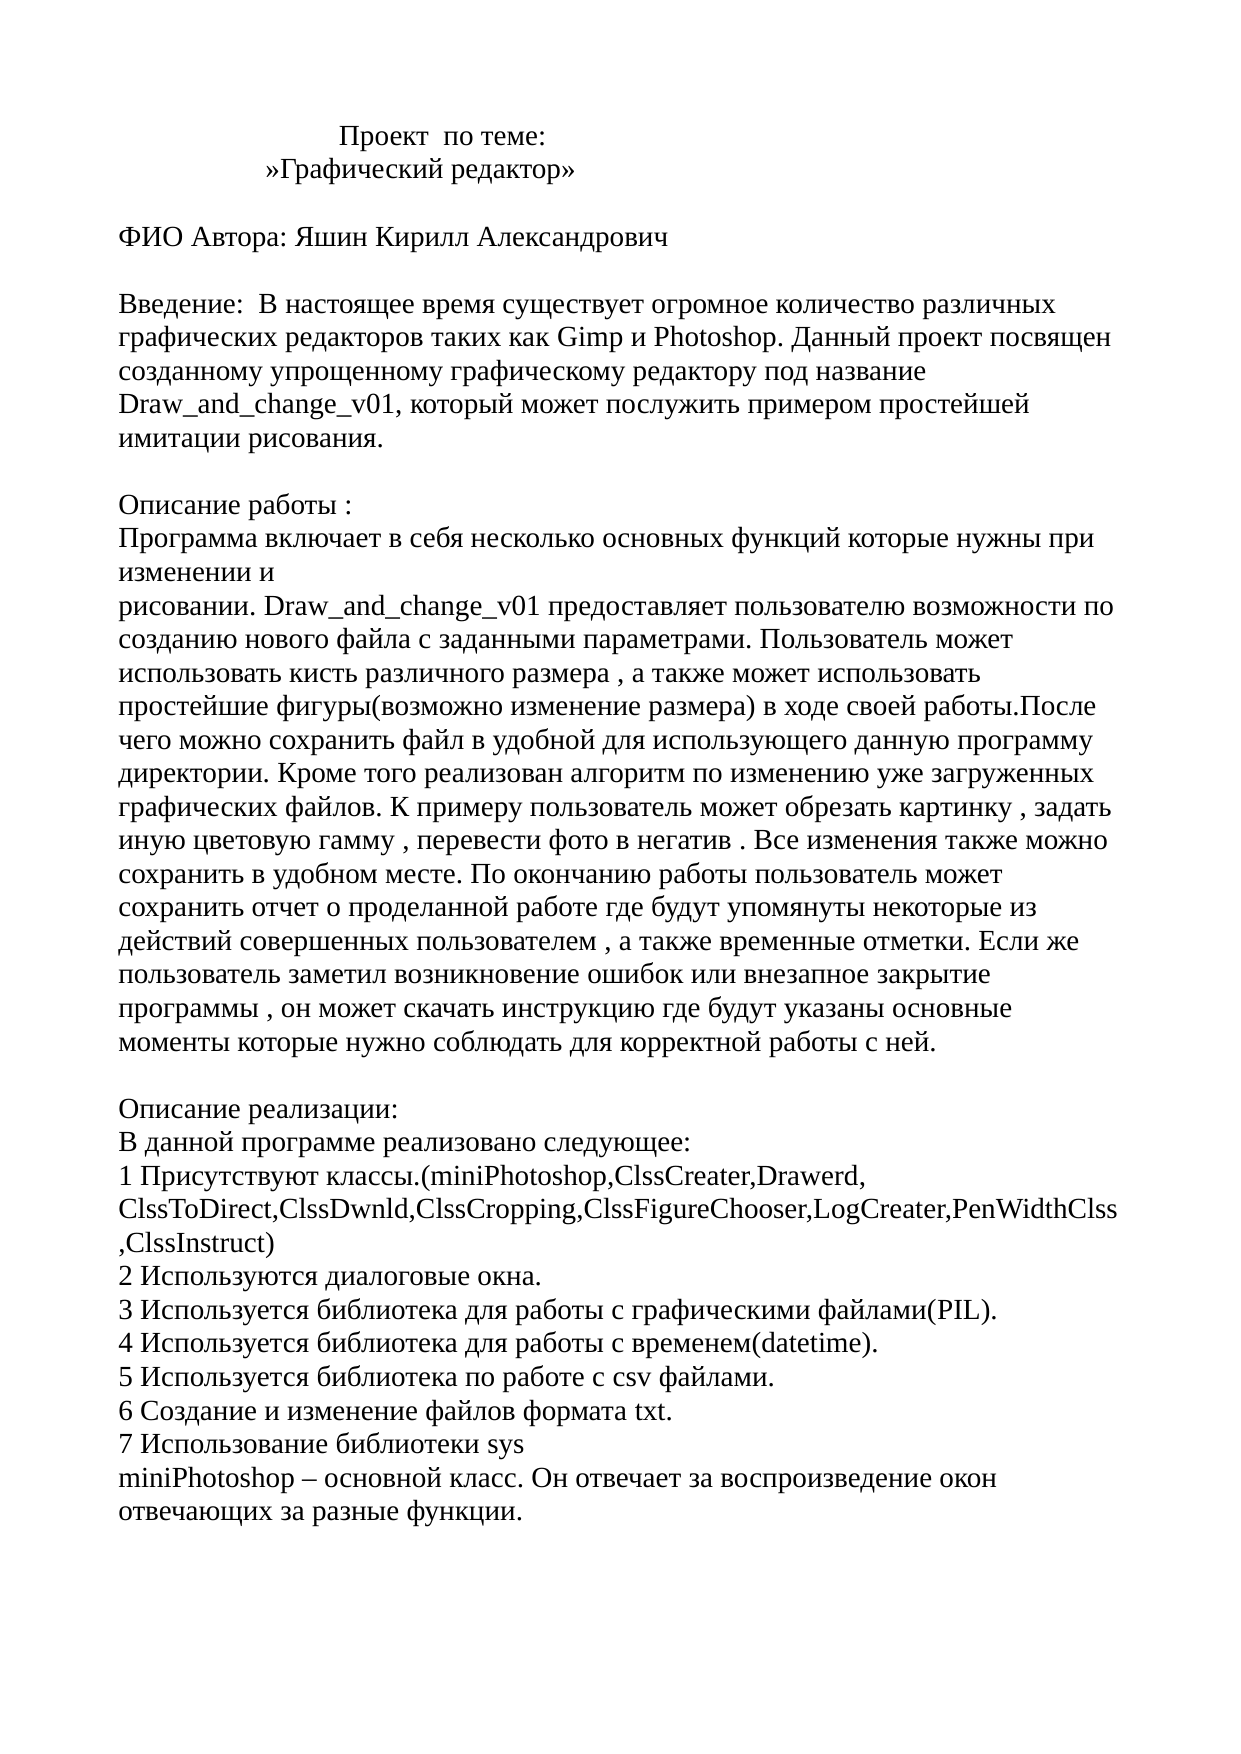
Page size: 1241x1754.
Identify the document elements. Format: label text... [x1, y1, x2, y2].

text 4 Используется библиотека для работы с временем(datetime). [118, 1326, 1122, 1359]
text miniPhotoshop – основной класс. Он отвечает за воспроизведение окон отвечающих за разные функции. [118, 1460, 1122, 1527]
text 3 Используется библиотека для работы с графическими файлами(PIL). [118, 1292, 1122, 1326]
text 7 Использование библиотеки sys [118, 1426, 1122, 1460]
text »Графический редактор» [118, 152, 1122, 185]
text В данной программе реализовано следующее: [118, 1124, 1122, 1158]
text Введение: В настоящее время существует огромное количество различных графических редакторов таких как Gimp и Photoshop. Данный проект посвящен созданному упрощенному графическому редактору под название Draw_and_change_v01, который может послужить примером простейшей имитации рисования. [118, 286, 1122, 453]
text Проект по теме: [118, 118, 1122, 152]
text ClssToDirect,ClssDwnld,ClssCropping,ClssFigureChooser,LogCreater,PenWidthClss,ClssInstruct) [118, 1191, 1122, 1258]
text ФИО Автора: Яшин Кирилл Александрович [118, 219, 1122, 252]
text Описание работы : [118, 487, 1122, 521]
text 2 Используются диалоговые окна. [118, 1258, 1122, 1292]
text 5 Используется библиотека по работе с csv файлами. [118, 1359, 1122, 1393]
text рисовании. Draw_and_change_v01 предоставляет пользователю возможности по созданию нового файла с заданными параметрами. Пользователь может использовать кисть различного размера , а также может использовать простейшие фигуры(возможно изменение размера) в ходе своей работы.После чего можно сохранить файл в удобной для использующего данную программу директории. Кроме того реализован алгоритм по изменению уже загруженных графических файлов. К примеру пользователь может обрезать картинку , задать иную цветовую гамму , перевести фото в негатив . Все изменения также можно сохранить в удобном месте. По окончанию работы пользователь может сохранить отчет о проделанной работе где будут упомянуты некоторые из действий совершенных пользователем , а также временные отметки. Если же пользователь заметил возникновение ошибок или внезапное закрытие программы , он может скачать инструкцию где будут указаны основные моменты которые нужно соблюдать для корректной работы с ней. [118, 588, 1122, 1057]
text 6 Создание и изменение файлов формата txt. [118, 1393, 1122, 1426]
text Программа включает в себя несколько основных функций которые нужны при изменении и [118, 521, 1122, 588]
text Описание реализации: [118, 1091, 1122, 1124]
text 1 Присутствуют классы.(miniPhotoshop,ClssCreater,Drawerd, [118, 1158, 1122, 1191]
